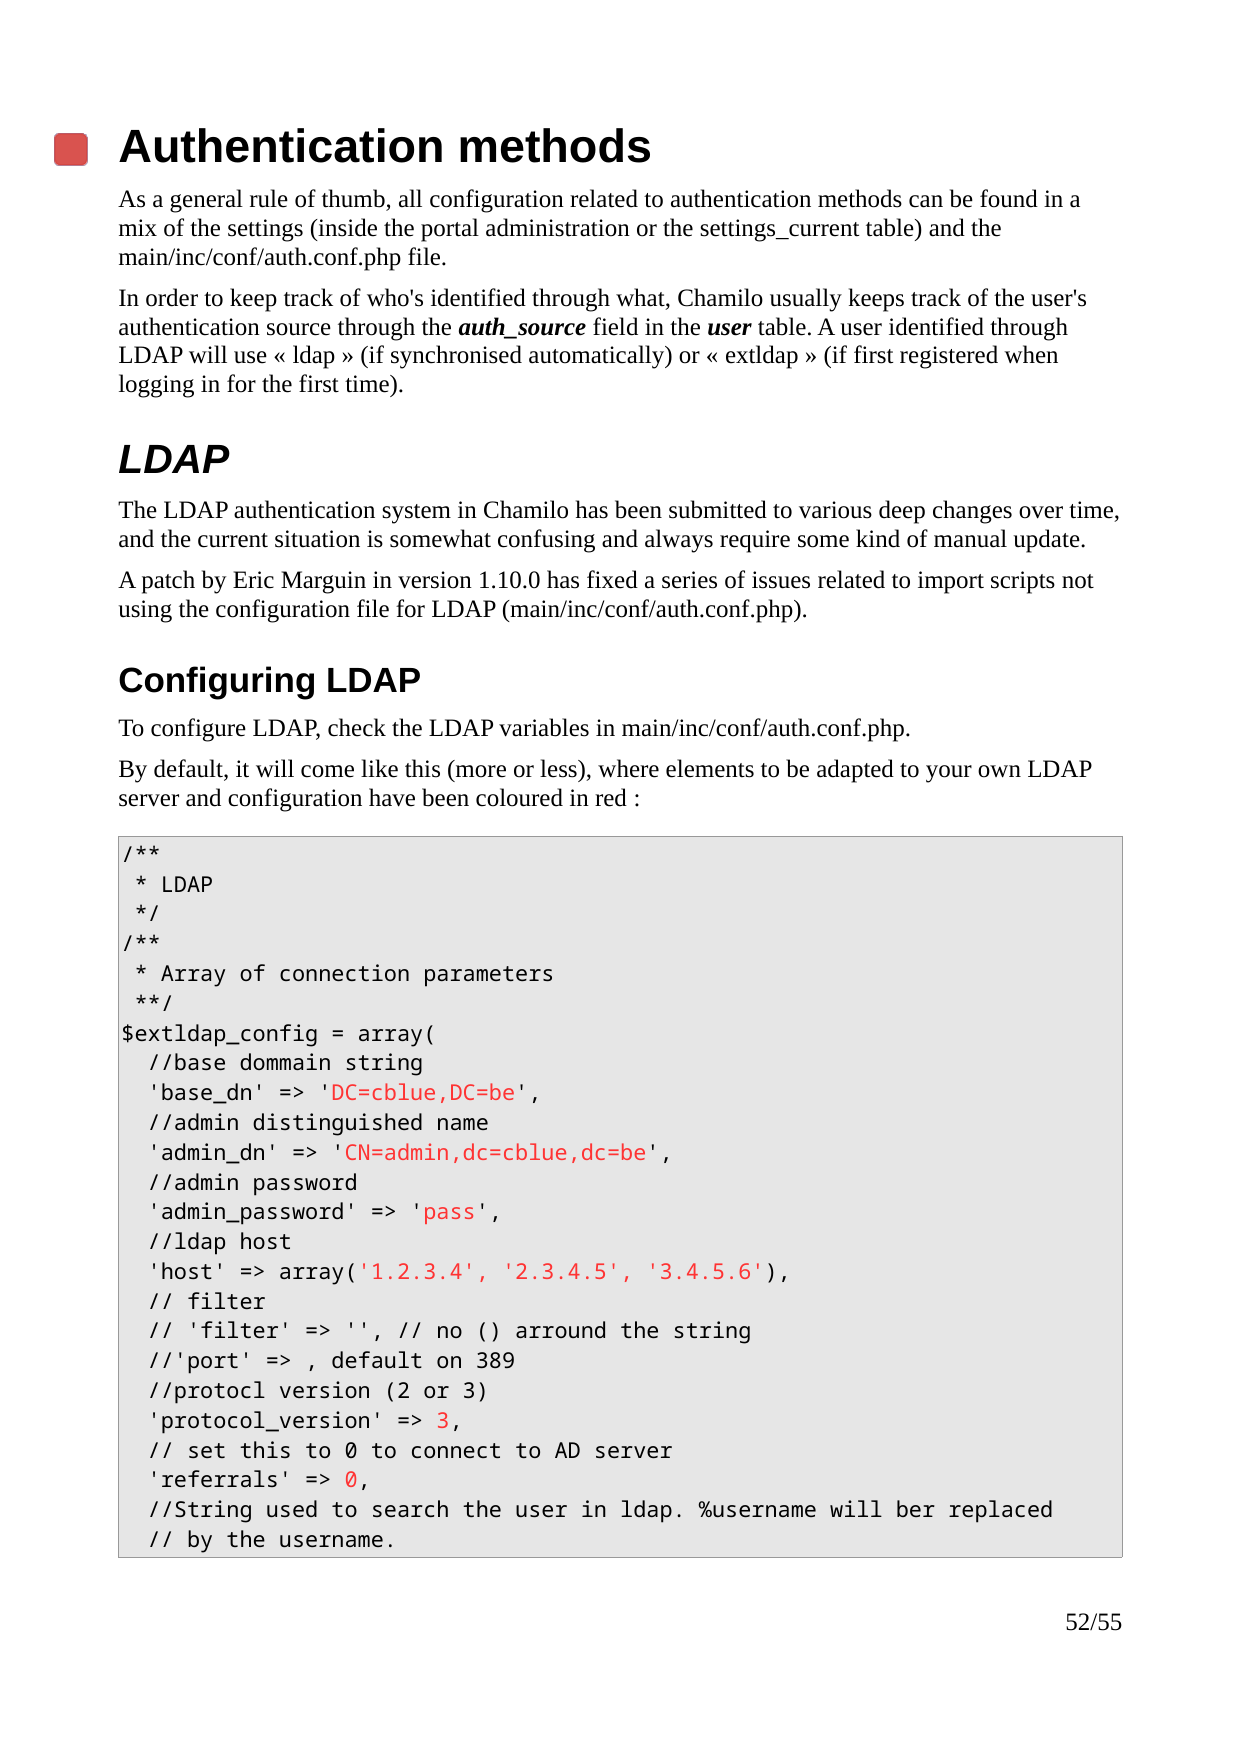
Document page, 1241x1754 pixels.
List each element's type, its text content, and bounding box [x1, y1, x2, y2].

text As a general rule of thumb, all configuration related to authentication methods can be found in a mix of the settings (inside the portal administration or the settings_current table) and the main/inc/conf/auth.conf.php file. [118, 184, 1122, 271]
subtitle Configuring LDAP [118, 660, 1122, 700]
text To configure LDAP, check the LDAP variables in main/inc/conf/auth.conf.php. [118, 713, 1122, 742]
text /** * LDAP */ /** * Array of connection parameters **/ $extldap_config = array( //base dommain string 'base_dn' => 'DC=cblue,DC=be', //admin distinguished name 'admin_dn' => 'CN=admin,dc=cblue,dc=be', //admin password 'admin_password' => 'pass', //ldap host 'host' => array('1.2.3.4', '2.3.4.5', '3.4.5.6'), // filter // 'filter' => '', // no () arround the string //'port' => , default on 389 //protocl version (2 or 3) 'protocol_version' => 3, // set this to 0 to connect to AD server 'referrals' => 0, //String used to search the user in ldap. %username will ber replaced // by the username. [119, 837, 1122, 1557]
subtitle Authentication methods [118, 118, 1122, 172]
picture [53, 132, 89, 167]
text In order to keep track of who's identified through what, Chamilo usually keeps track of the user's authentication source through the auth_source field in the user table. A user identified through LDAP will use « ldap » (if synchronised automatically) or « extldap » (if first registered when logging in for the first time). [118, 283, 1122, 398]
text By default, it will come like this (more or less), where elements to be adapted to your own LDAP server and configuration have been coloured in red : [118, 754, 1122, 812]
text A patch by Eric Marguin in version 1.10.0 has fixed a series of issues related to import scripts not using the configuration file for LDAP (main/inc/conf/auth.conf.php). [118, 565, 1122, 623]
text The LDAP authentication system in Chamilo has been submitted to various deep changes over time, and the current situation is somewhat confusing and always require some kind of manual update. [118, 495, 1122, 553]
subtitle LDAP [118, 436, 1122, 483]
